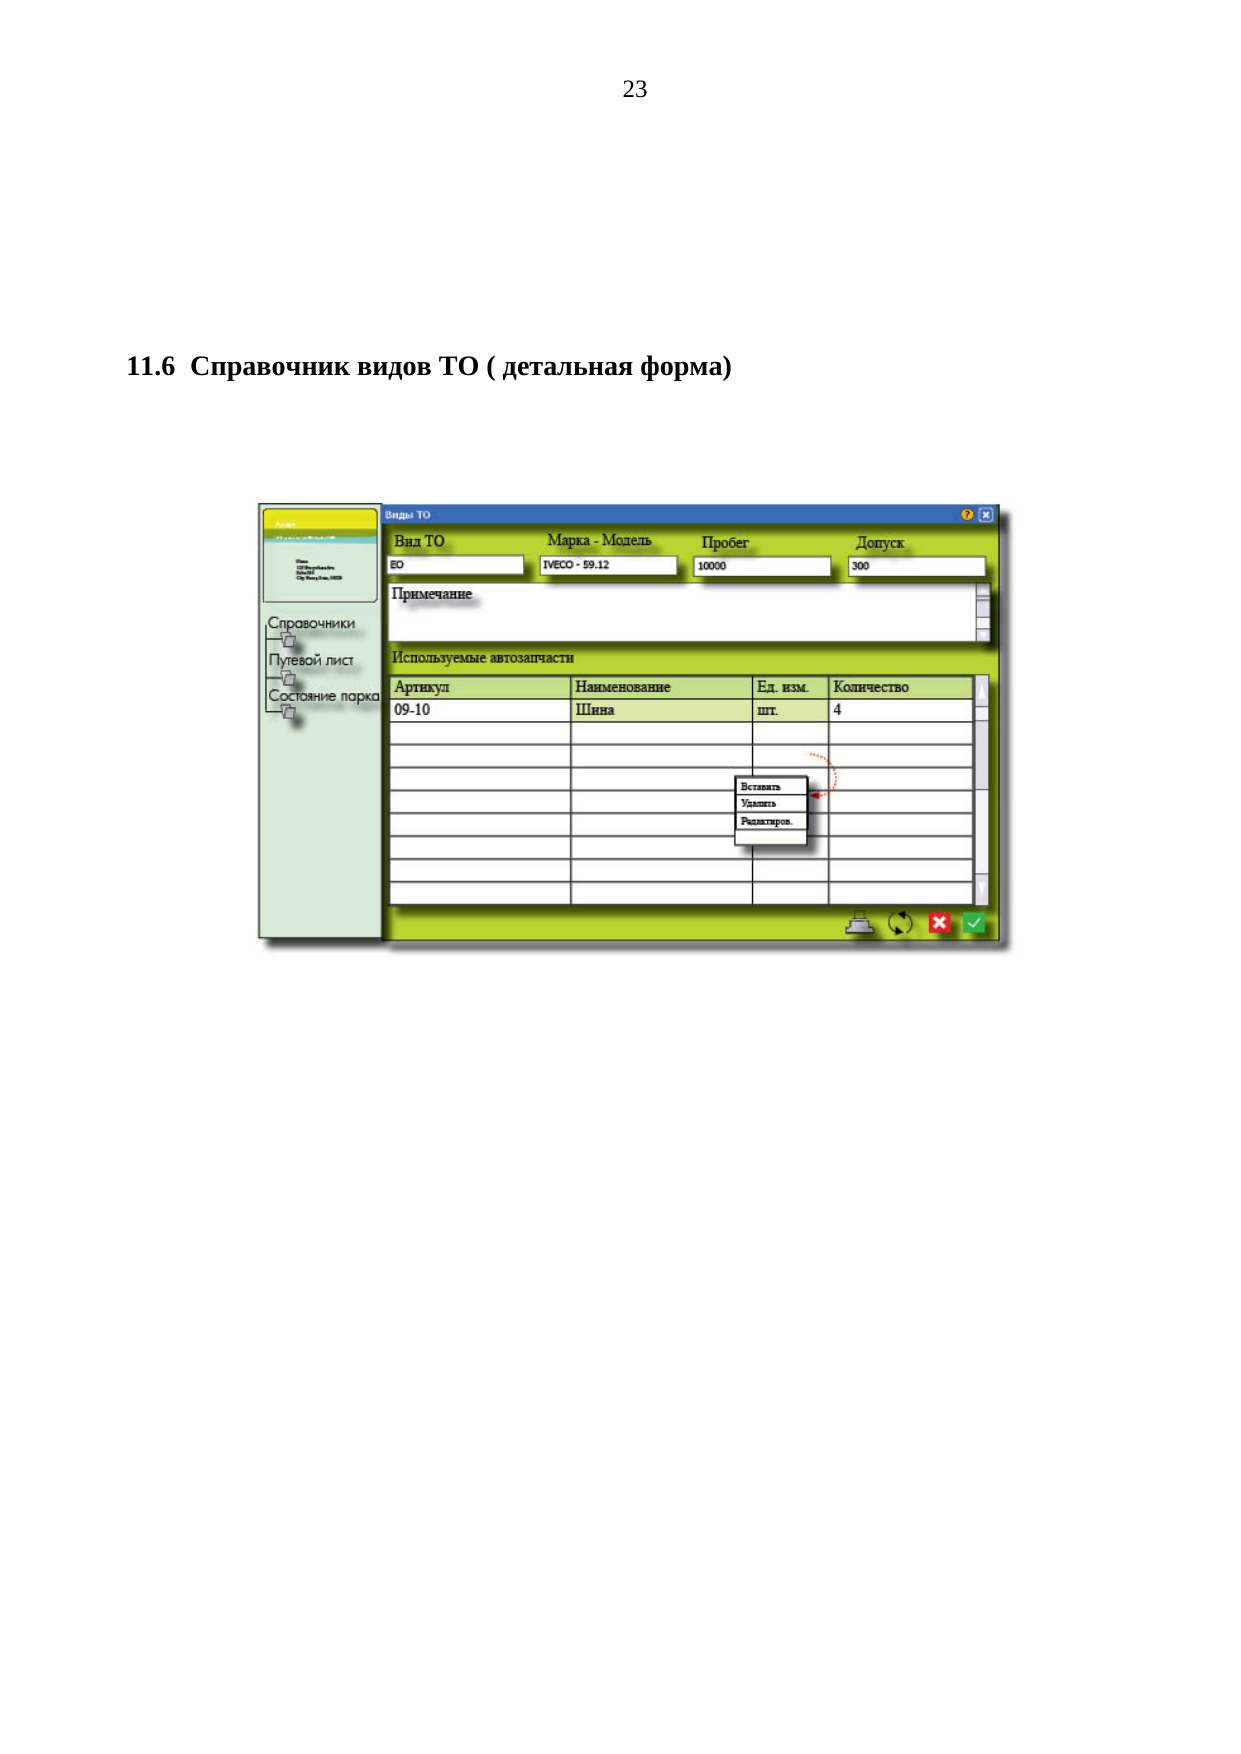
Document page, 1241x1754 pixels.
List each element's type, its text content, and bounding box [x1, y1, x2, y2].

picture [134, 419, 1135, 1200]
subtitle Справочник видов ТО ( детальная форма) [126, 349, 1151, 381]
